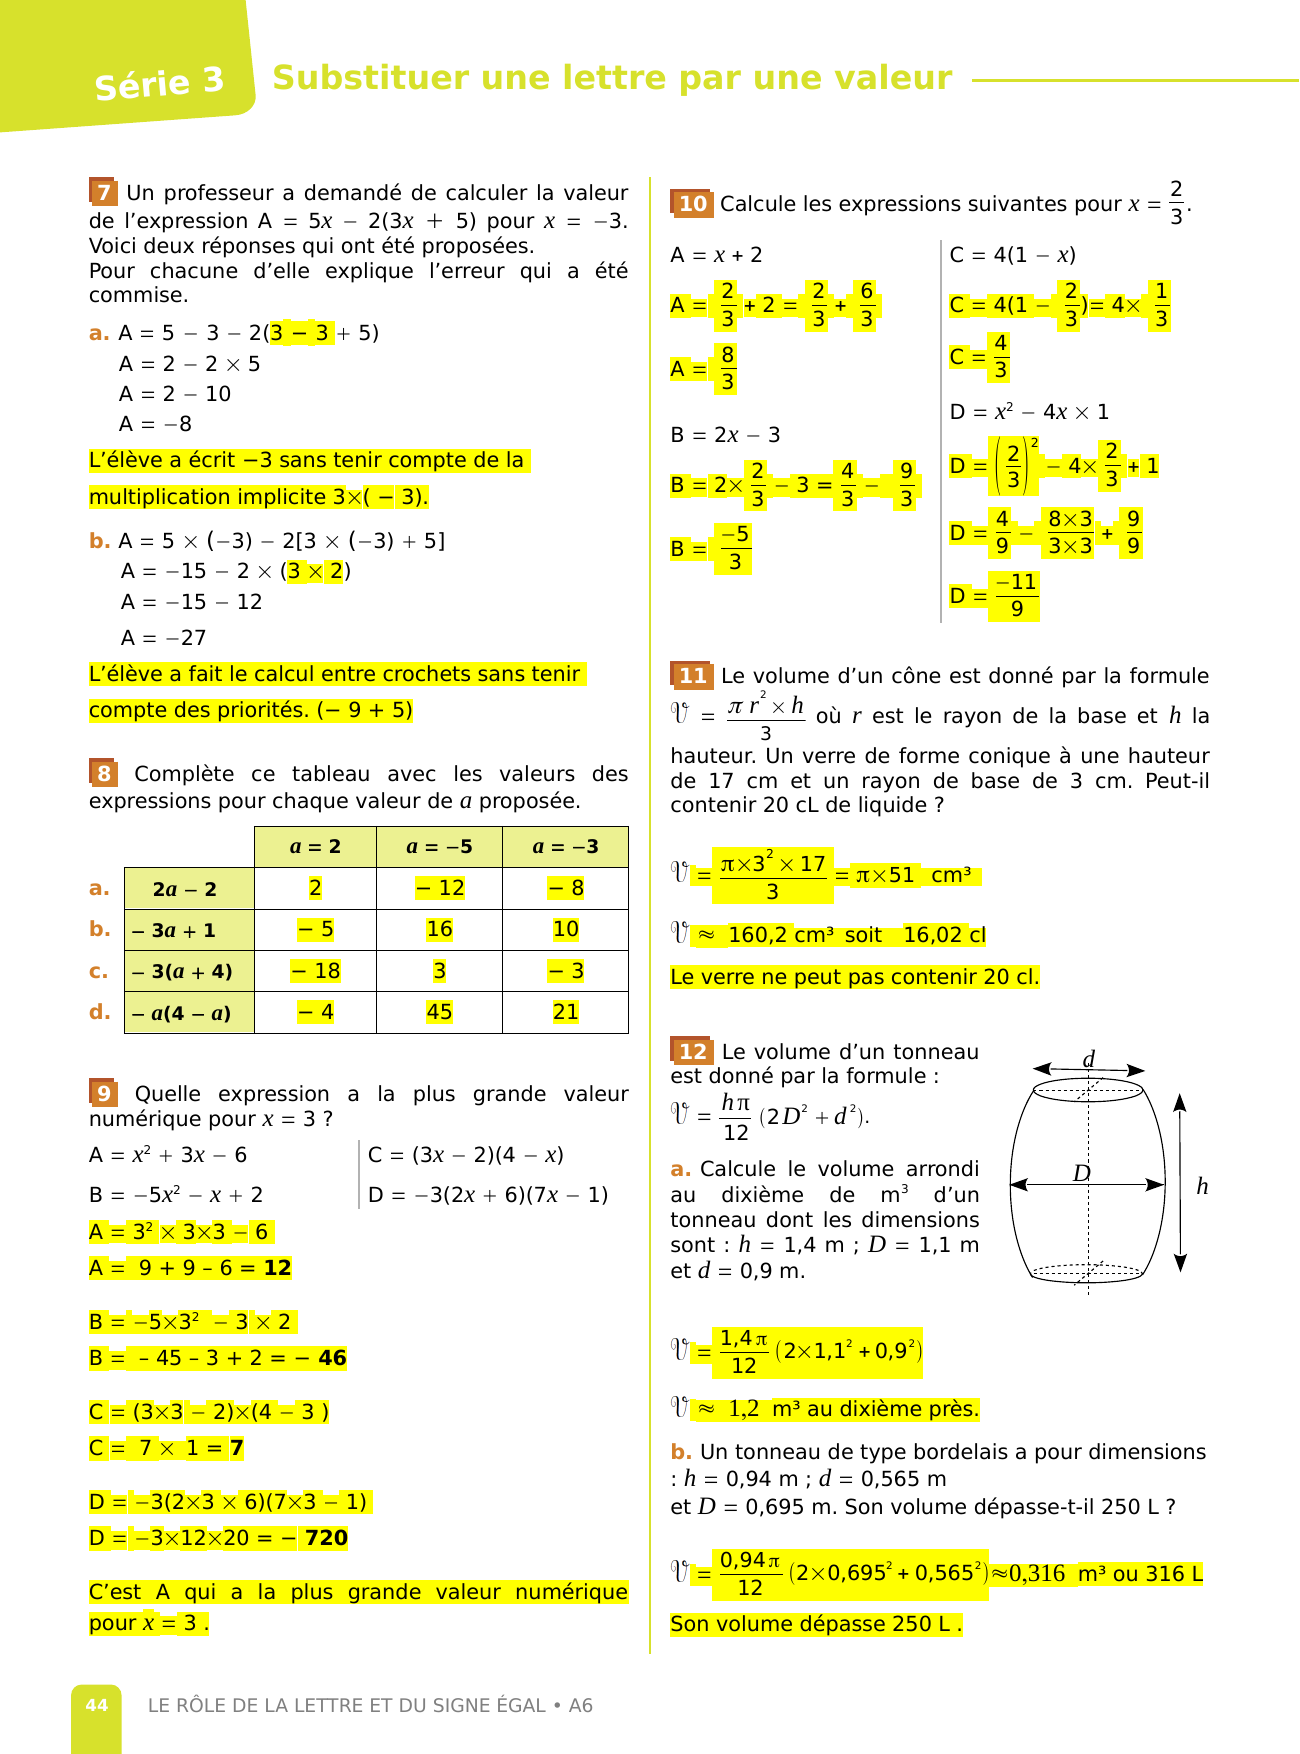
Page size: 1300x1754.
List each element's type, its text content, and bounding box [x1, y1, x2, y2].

table_header a = 2 [255, 827, 376, 867]
text [1143, 507, 1211, 559]
text C = 4(1 − [949, 280, 1057, 332]
subtitle = [670, 1549, 712, 1601]
text B = – 45 – 3 + 2 = − 46 [88, 1346, 629, 1371]
list Le verre ne peut pas contenir 20 cl. [670, 948, 1211, 989]
subtitle == cm³ [670, 847, 712, 904]
text C = (3×3 − 2)×(4 − 3 ) [88, 1400, 629, 1424]
subtitle Le volume d’un cône est donné par la formule = où r est le rayon de la base et h la hauteur. Un verre de forme conique à une hauteur de 17 cm et un rayon de base de 3 cm. Peut-il contenir 20 cL de liquide ? [670, 661, 1211, 817]
text [1010, 332, 1211, 383]
text C’est A qui a la plus grande valeur numérique pour x = 3 . [88, 1580, 629, 1636]
subtitle ≈ 1,2 m³ au dixième près. [670, 1396, 1211, 1422]
table_cell 45 [377, 992, 502, 1032]
table_cell [89, 867, 124, 908]
picture [670, 1396, 690, 1417]
text D = −3(2x  6)(7x − 1) [368, 1180, 629, 1208]
table_cell − 18 [255, 951, 376, 991]
table_cell 3 [377, 951, 502, 991]
text A = [670, 343, 714, 395]
table_cell 16 [377, 910, 502, 950]
text B = −5×32 − 3 × 2 [88, 1310, 629, 1334]
text D = [949, 507, 988, 559]
picture [670, 702, 690, 723]
list A = −15 − 2 × (3 × 2) [121, 559, 629, 584]
table_cell [89, 950, 124, 991]
text C = 7 × 1 = 7 [88, 1436, 629, 1461]
table_cell − 3a  1 [125, 910, 254, 950]
text [737, 343, 932, 395]
text C = [949, 332, 987, 383]
list A = 5 − 3 − 2(3 − 3  5) [88, 319, 629, 346]
table_cell [89, 909, 124, 950]
text + [828, 280, 853, 332]
text B = [670, 523, 714, 575]
text A = x + 2 [670, 241, 932, 268]
list A = −8 [119, 412, 629, 436]
picture [670, 1102, 690, 1124]
text A = 32 × 3×3 − 6 [88, 1220, 629, 1244]
list Son volume dépasse 250 L . [670, 1612, 1211, 1637]
text C = 4(1 − x) [949, 241, 1211, 268]
table_cell − 8 [503, 868, 628, 908]
table_cell − a(4 − a) [125, 992, 254, 1032]
text L’élève a écrit −3 sans tenir compte de la multiplication implicite 3×( − 3). [88, 448, 629, 509]
table_cell − 3(a  4) [125, 951, 254, 991]
picture [670, 1338, 690, 1360]
text L’élève a fait le calcul entre crochets sans tenir compte des priorités. (− 9 + 5) [88, 662, 629, 723]
picture [670, 921, 690, 943]
table_cell 2a − 2 [125, 868, 254, 908]
table_header [124, 826, 254, 867]
text D = x2 − 4x × 1 [949, 383, 1211, 424]
list Un tonneau de type bordelais a pour dimensions : h = 0,94 m ; d = 0,565 m et D = 0,695 m. Son volume dépasse-t-il 250 L ? [670, 1440, 1211, 1520]
text + 2 = [737, 280, 805, 332]
text A = [670, 280, 714, 332]
text [1040, 571, 1211, 622]
subtitle [923, 1327, 1211, 1379]
table_header a = −3 [503, 827, 628, 867]
text D = [949, 571, 988, 622]
text − [1011, 507, 1041, 559]
text C = (3x − 2)(4 − x) [368, 1141, 629, 1168]
text A = 9 + 9 – 6 = 12 [88, 1256, 629, 1280]
list A = −27 [121, 626, 629, 650]
text B = 2x − 3 [670, 407, 932, 448]
table_cell 2 [255, 868, 376, 908]
text B = 2× [670, 460, 744, 511]
text D = − 4× + 1 [1039, 436, 1211, 496]
list A = 2 − 10 [119, 382, 629, 406]
subtitle Complète ce tableau avec les valeurs des expressions pour chaque valeur de a proposée. [88, 758, 629, 814]
table_cell − 12 [377, 868, 502, 908]
table_cell [89, 991, 124, 1032]
subtitle Un professeur a demandé de calculer la valeur de l’expression A = 5x − 2(3x  5) pour x = −3. Voici deux réponses qui ont été proposées. Pour chacune d’elle explique l’erreur qui a été commise. [88, 177, 629, 307]
subtitle ≈ 160,2 cm³ soit 16,02 cl [670, 922, 1211, 948]
table_cell − 5 [255, 910, 376, 950]
text )= 4× [1080, 280, 1148, 332]
list A = 5 × (−3) − 2[3 × (−3)  5] [88, 527, 629, 554]
text B = −5x2 − x  2 [88, 1180, 350, 1208]
text + [1094, 507, 1119, 559]
table_cell 10 [503, 910, 628, 950]
list A = −15 − 12 [121, 590, 629, 614]
table_cell 21 [503, 992, 628, 1032]
picture [670, 861, 690, 882]
table_cell − 3 [503, 951, 628, 991]
list Calcule le volume arrondi au dixième de m3 d’un tonneau dont les dimensions sont : h = 1,4 m ; D = 1,1 m et d = 0,9 m. [670, 1156, 980, 1283]
text D = −3(2×3 × 6)(7×3 − 1) [88, 1490, 629, 1514]
text D = −3×12×20 = − 720 [88, 1526, 629, 1551]
picture [670, 1560, 690, 1582]
text [752, 523, 932, 575]
text [916, 460, 932, 511]
text D = − 4× + 1 [949, 436, 988, 496]
subtitle ≈0,316 m³ ou 316 L [989, 1549, 1211, 1601]
table_header [89, 826, 124, 867]
list A = 2 − 2 × 5 [119, 352, 629, 376]
table_header a = −5 [377, 827, 502, 867]
table_cell − 4 [255, 992, 376, 1032]
text A = x2  3x − 6 [88, 1141, 350, 1168]
text [876, 280, 932, 332]
subtitle Calcule les expressions suivantes pour x =. [670, 177, 1211, 229]
text [1171, 280, 1211, 332]
text − [857, 460, 893, 511]
subtitle == cm³ [834, 847, 1211, 904]
subtitle = [670, 1327, 712, 1379]
text − 3 = [767, 460, 833, 511]
subtitle Le volume d’un tonneau est donné par la formule : =. [670, 1036, 980, 1144]
subtitle Quelle expression a la plus grande valeur numérique pour x = 3 ? [88, 1081, 629, 1132]
